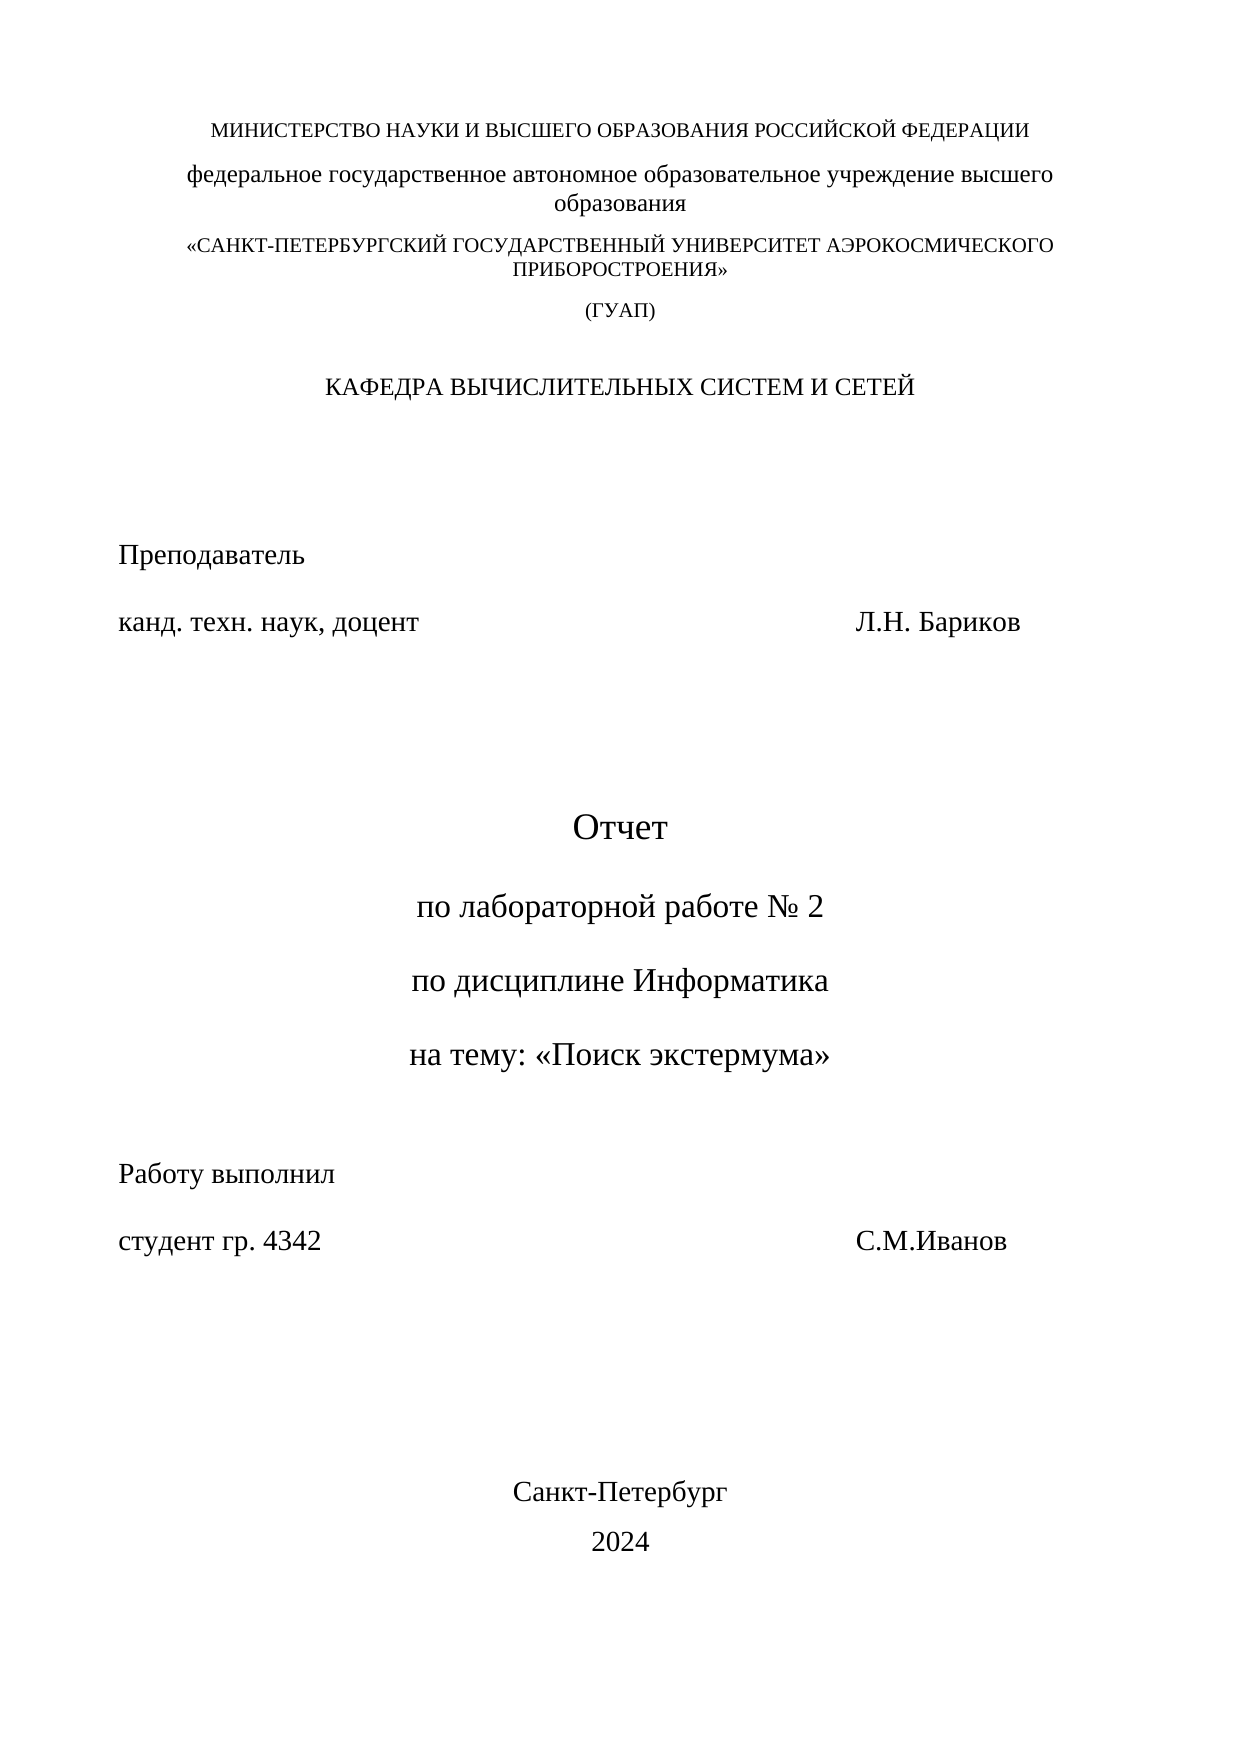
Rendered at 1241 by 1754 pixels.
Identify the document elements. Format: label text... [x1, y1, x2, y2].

text КАФЕДРА ВЫЧИСЛИТЕЛЬНЫХ СИСТЕМ И СЕТЕЙ [118, 372, 1122, 401]
text студент гр. 4342 C.М.Иванов [118, 1223, 1122, 1257]
text «САНКТ-ПЕТЕРБУРГСКИЙ ГОСУДАРСТВЕННЫЙ УНИВЕРСИТЕТ АЭРОКОСМИЧЕСКОГО ПРИБОРОСТРОЕНИЯ» [118, 233, 1122, 281]
text по лабораторной работе № 2 [118, 886, 1122, 924]
text Отчет [118, 805, 1122, 848]
text канд. техн. наук, доцент Л.Н. Бариков [118, 604, 1122, 637]
text на тему: «Поиск экстермума» [118, 1034, 1122, 1073]
text Преподаватель [118, 537, 1122, 570]
text Санкт-Петербург [118, 1474, 1122, 1508]
text Работу выполнил [118, 1156, 1122, 1190]
text 2024 [118, 1524, 1122, 1558]
text по дисциплине Информатика [118, 960, 1122, 998]
text МИНИСТЕРСТВО НАУКИ И ВЫСШЕГО ОБРАЗОВАНИЯ РОССИЙСКОЙ ФЕДЕРАЦИИ [118, 118, 1122, 142]
text (ГУАП) [118, 298, 1122, 322]
text федеральное государственное автономное образовательное учреждение высшего образования [118, 159, 1122, 216]
